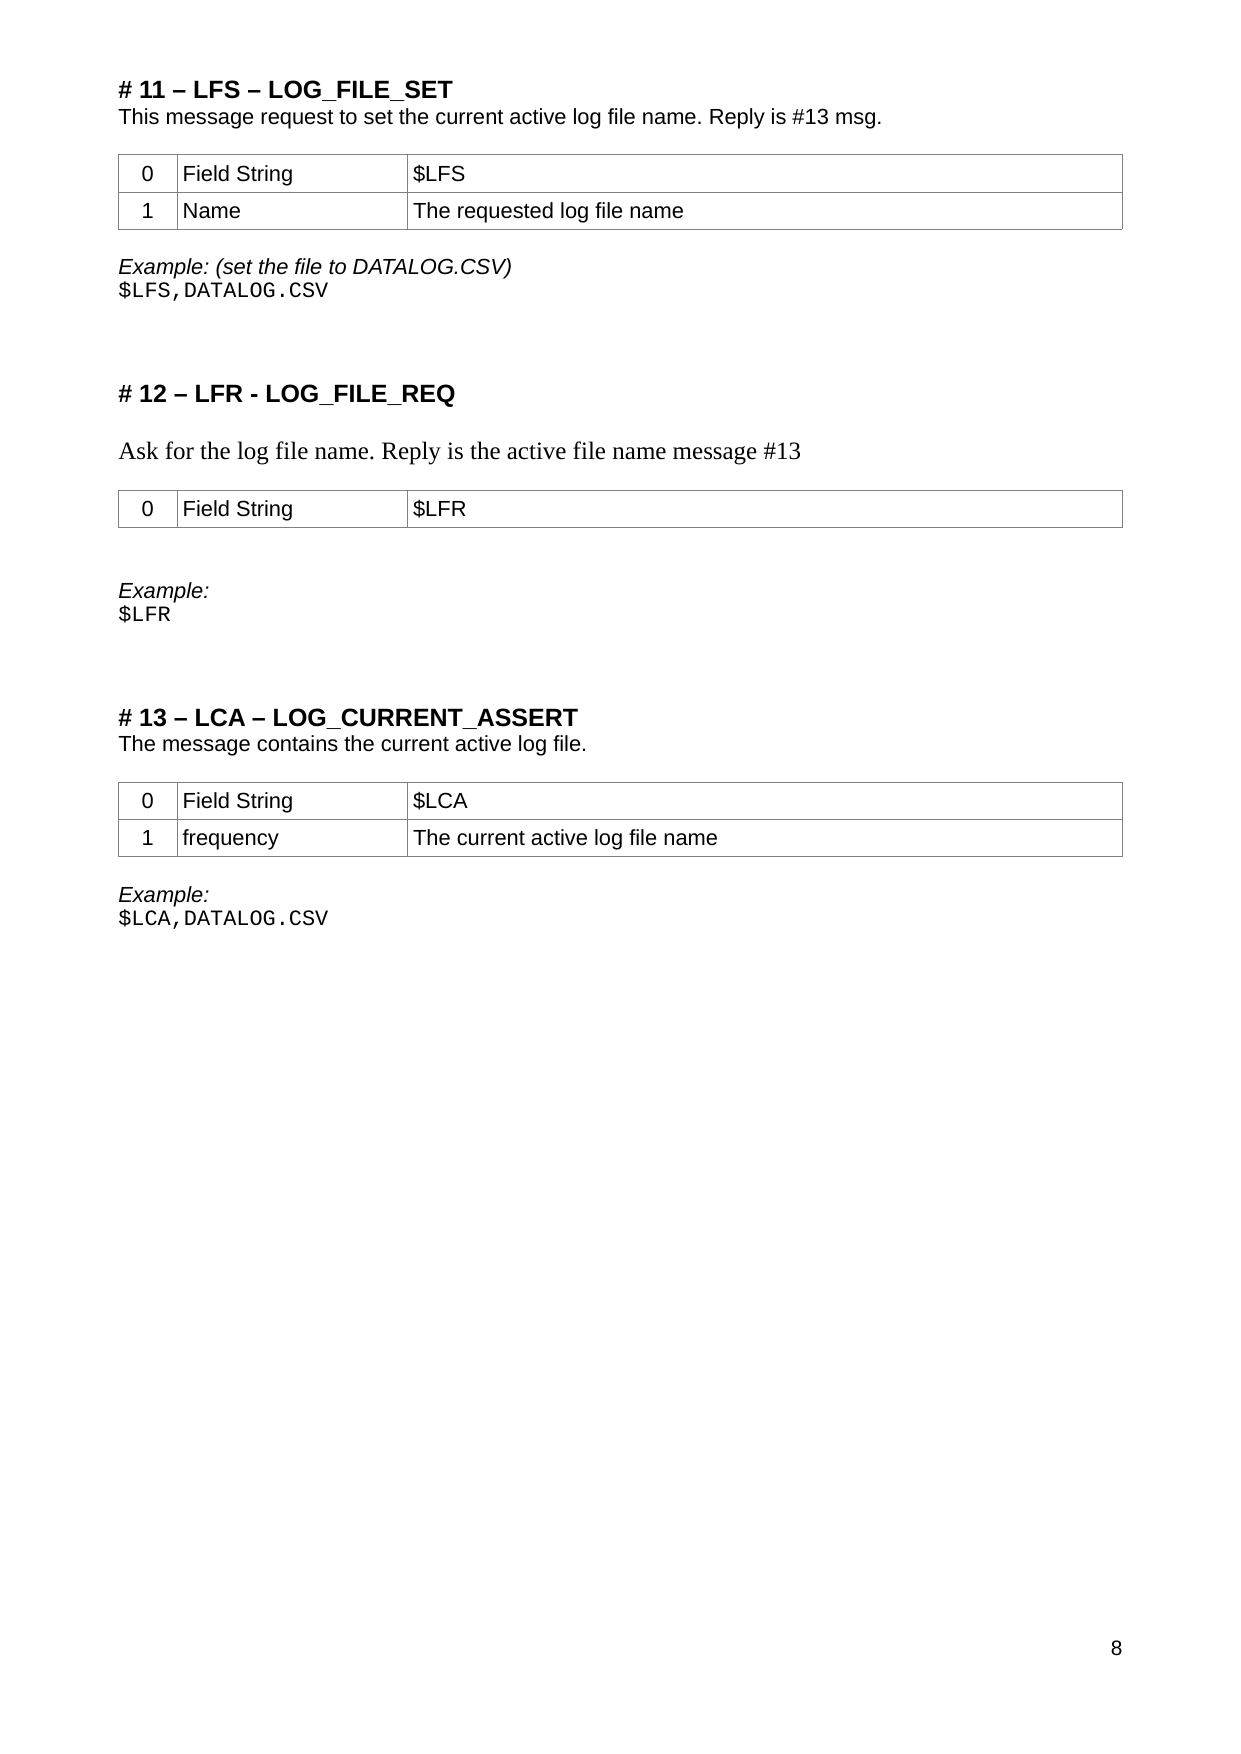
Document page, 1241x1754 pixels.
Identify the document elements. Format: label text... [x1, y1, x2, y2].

table_header Field String [178, 783, 407, 819]
text Example: [118, 882, 1122, 907]
text Ask for the log file name. Reply is the active file name message #13 [118, 436, 1122, 465]
text Example: [118, 578, 1122, 603]
table_header Field String [178, 155, 407, 191]
table_header $LFS [408, 155, 1122, 191]
text $LFR [118, 603, 1122, 628]
table_header $LFR [408, 491, 1122, 527]
text $LFS,DATALOG.CSV [118, 279, 1122, 304]
table_header $LCA [408, 783, 1122, 819]
text # 11 – LFS – LOG_FILE_SET [118, 75, 1122, 104]
table_header 0 [119, 783, 177, 819]
table_cell 1 [119, 193, 177, 228]
text $LCA,DATALOG.CSV [118, 907, 1122, 932]
table_header 0 [119, 155, 177, 191]
text The message contains the current active log file. [118, 731, 1122, 757]
text Example: (set the file to DATALOG.CSV) [118, 254, 1122, 279]
table_cell frequency [178, 820, 407, 856]
table_header Field String [178, 491, 407, 527]
table_cell Name [178, 193, 407, 228]
table_cell The current active log file name [408, 820, 1122, 856]
table_cell 1 [119, 820, 177, 856]
text # 13 – LCA – LOG_CURRENT_ASSERT [118, 703, 1122, 731]
text # 12 – LFR - LOG_FILE_REQ [118, 379, 1122, 407]
table_header 0 [119, 491, 177, 527]
text This message request to set the current active log file name. Reply is #13 msg. [118, 104, 1122, 129]
table_cell The requested log file name [408, 193, 1122, 228]
